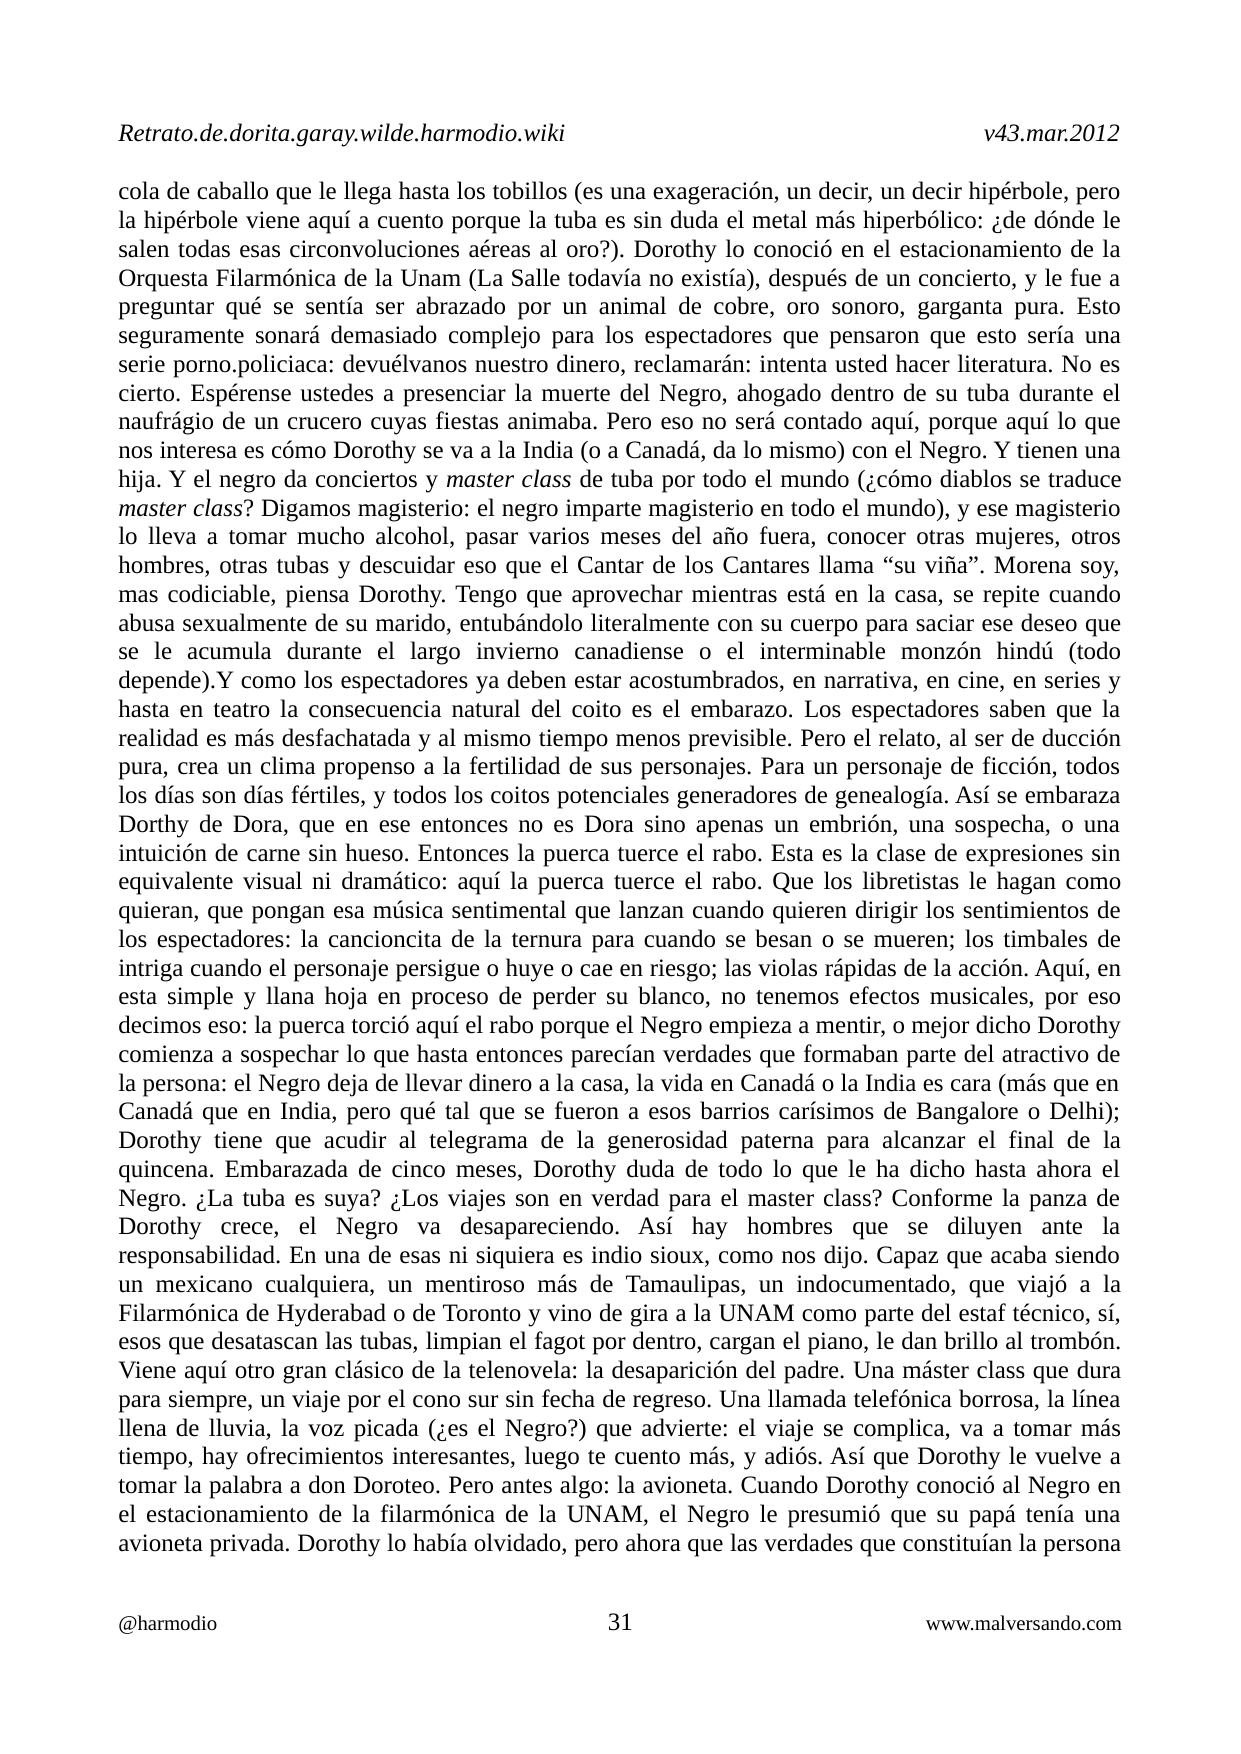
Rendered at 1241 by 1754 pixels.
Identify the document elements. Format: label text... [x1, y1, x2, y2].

text cola de caballo que le llega hasta los tobillos (es una exageración, un decir, un decir hipérbole, pero la hipérbole viene aquí a cuento porque la tuba es sin duda el metal más hiperbólico: ¿de dónde le salen todas esas circonvoluciones aéreas al oro?). Dorothy lo conoció en el estacionamiento de la Orquesta Filarmónica de la Unam (La Salle todavía no existía), después de un concierto, y le fue a preguntar qué se sentía ser abrazado por un animal de cobre, oro sonoro, garganta pura. Esto seguramente sonará demasiado complejo para los espectadores que pensaron que esto sería una serie porno.policiaca: devuélvanos nuestro dinero, reclamarán: intenta usted hacer literatura. No es cierto. Espérense ustedes a presenciar la muerte del Negro, ahogado dentro de su tuba durante el naufrágio de un crucero cuyas fiestas animaba. Pero eso no será contado aquí, porque aquí lo que nos interesa es cómo Dorothy se va a la India (o a Canadá, da lo mismo) con el Negro. Y tienen una hija. Y el negro da conciertos y master class de tuba por todo el mundo (¿cómo diablos se traduce master class? Digamos magisterio: el negro imparte magisterio en todo el mundo), y ese magisterio lo lleva a tomar mucho alcohol, pasar varios meses del año fuera, conocer otras mujeres, otros hombres, otras tubas y descuidar eso que el Cantar de los Cantares llama “su viña”. Morena soy, mas codiciable, piensa Dorothy. Tengo que aprovechar mientras está en la casa, se repite cuando abusa sexualmente de su marido, entubándolo literalmente con su cuerpo para saciar ese deseo que se le acumula durante el largo invierno canadiense o el interminable monzón hindú (todo depende).Y como los espectadores ya deben estar acostumbrados, en narrativa, en cine, en series y hasta en teatro la consecuencia natural del coito es el embarazo. Los espectadores saben que la realidad es más desfachatada y al mismo tiempo menos previsible. Pero el relato, al ser de ducción pura, crea un clima propenso a la fertilidad de sus personajes. Para un personaje de ficción, todos los días son días fértiles, y todos los coitos potenciales generadores de genealogía. Así se embaraza Dorthy de Dora, que en ese entonces no es Dora sino apenas un embrión, una sospecha, o una intuición de carne sin hueso. Entonces la puerca tuerce el rabo. Esta es la clase de expresiones sin equivalente visual ni dramático: aquí la puerca tuerce el rabo. Que los libretistas le hagan como quieran, que pongan esa música sentimental que lanzan cuando quieren dirigir los sentimientos de los espectadores: la cancioncita de la ternura para cuando se besan o se mueren; los timbales de intriga cuando el personaje persigue o huye o cae en riesgo; las violas rápidas de la acción. Aquí, en esta simple y llana hoja en proceso de perder su blanco, no tenemos efectos musicales, por eso decimos eso: la puerca torció aquí el rabo porque el Negro empieza a mentir, o mejor dicho Dorothy comienza a sospechar lo que hasta entonces parecían verdades que formaban parte del atractivo de la persona: el Negro deja de llevar dinero a la casa, la vida en Canadá o la India es cara (más que en Canadá que en India, pero qué tal que se fueron a esos barrios carísimos de Bangalore o Delhi); Dorothy tiene que acudir al telegrama de la generosidad paterna para alcanzar el final de la quincena. Embarazada de cinco meses, Dorothy duda de todo lo que le ha dicho hasta ahora el Negro. ¿La tuba es suya? ¿Los viajes son en verdad para el master class? Conforme la panza de Dorothy crece, el Negro va desapareciendo. Así hay hombres que se diluyen ante la responsabilidad. En una de esas ni siquiera es indio sioux, como nos dijo. Capaz que acaba siendo un mexicano cualquiera, un mentiroso más de Tamaulipas, un indocumentado, que viajó a la Filarmónica de Hyderabad o de Toronto y vino de gira a la UNAM como parte del estaf técnico, sí, esos que desatascan las tubas, limpian el fagot por dentro, cargan el piano, le dan brillo al trombón. Viene aquí otro gran clásico de la telenovela: la desaparición del padre. Una máster class que dura para siempre, un viaje por el cono sur sin fecha de regreso. Una llamada telefónica borrosa, la línea llena de lluvia, la voz picada (¿es el Negro?) que advierte: el viaje se complica, va a tomar más tiempo, hay ofrecimientos interesantes, luego te cuento más, y adiós. Así que Dorothy le vuelve a tomar la palabra a don Doroteo. Pero antes algo: la avioneta. Cuando Dorothy conoció al Negro en el estacionamiento de la filarmónica de la UNAM, el Negro le presumió que su papá tenía una avioneta privada. Dorothy lo había olvidado, pero ahora que las verdades que constituían la persona [118, 176, 1122, 1556]
